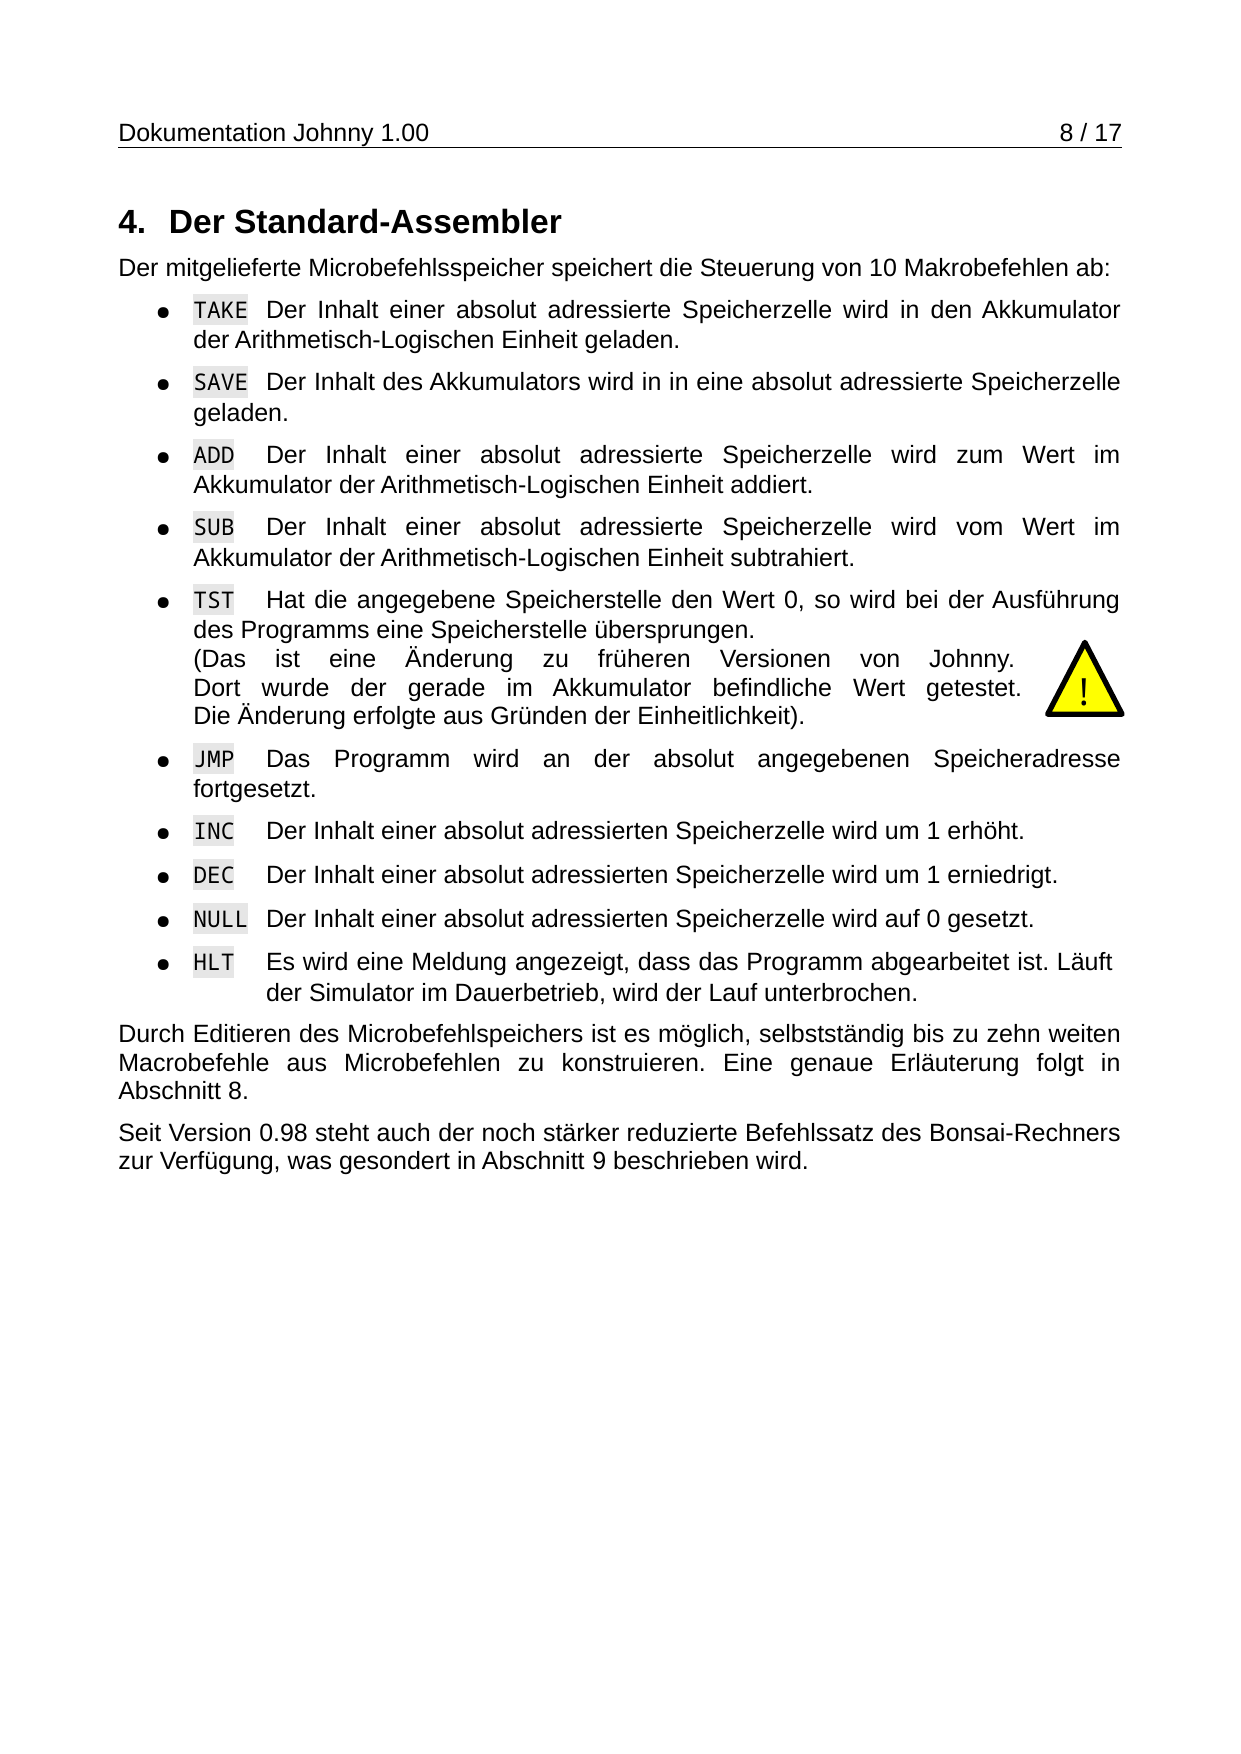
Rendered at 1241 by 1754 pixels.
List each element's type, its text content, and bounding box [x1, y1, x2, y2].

list TAKE Der Inhalt einer absolut adressierte Speicherzelle wird in den Akkumulator der Arithmetisch-Logischen Einheit geladen. [156, 294, 1122, 354]
list INC Der Inhalt einer absolut adressierten Speicherzelle wird um 1 erhöht. [156, 815, 1122, 846]
list JMP Das Programm wird an der absolut angegebenen Speicheradresse fortgesetzt. [156, 743, 1122, 803]
list NULL Der Inhalt einer absolut adressierten Speicherzelle wird auf 0 gesetzt. [156, 903, 1122, 934]
subtitle Der Standard-Assembler [118, 201, 1122, 240]
text Seit Version 0.98 steht auch der noch stärker reduzierte Befehlssatz des Bonsai-Rechners zur Verfügung, was gesondert in Abschnitt 9 beschrieben wird. [118, 1118, 1122, 1175]
list ADD Der Inhalt einer absolut adressierte Speicherzelle wird zum Wert im Akkumulator der Arithmetisch-Logischen Einheit addiert. [156, 439, 1122, 499]
list SAVE Der Inhalt des Akkumulators wird in in eine absolut adressierte Speicherzelle geladen. [156, 366, 1122, 426]
text Der mitgelieferte Microbefehlsspeicher speichert die Steuerung von 10 Makrobefehlen ab: [118, 253, 1122, 281]
list SUB Der Inhalt einer absolut adressierte Speicherzelle wird vom Wert im Akkumulator der Arithmetisch-Logischen Einheit subtrahiert. [156, 511, 1122, 571]
list HLT Es wird eine Meldung angezeigt, dass das Programm abgearbeitet ist. Läuft der Simulator im Dauerbetrieb, wird der Lauf unterbrochen. [156, 946, 1122, 1006]
list TST Hat die angegebene Speicherstelle den Wert 0, so wird bei der Ausführung des Programms eine Speicherstelle übersprungen. (Das ist eine Änderung zu früheren Versionen von Johnny. Dort wurde der gerade im Akkumulator befindliche Wert getestet. Die Änderung erfolgte aus Gründen der Einheitlichkeit). [156, 584, 1122, 730]
text Durch Editieren des Microbefehlspeichers ist es möglich, selbstständig bis zu zehn weiten Macrobefehle aus Microbefehlen zu konstruieren. Eine genaue Erläuterung folgt in Abschnitt 8. [118, 1019, 1122, 1105]
list DEC Der Inhalt einer absolut adressierten Speicherzelle wird um 1 erniedrigt. [156, 859, 1122, 890]
